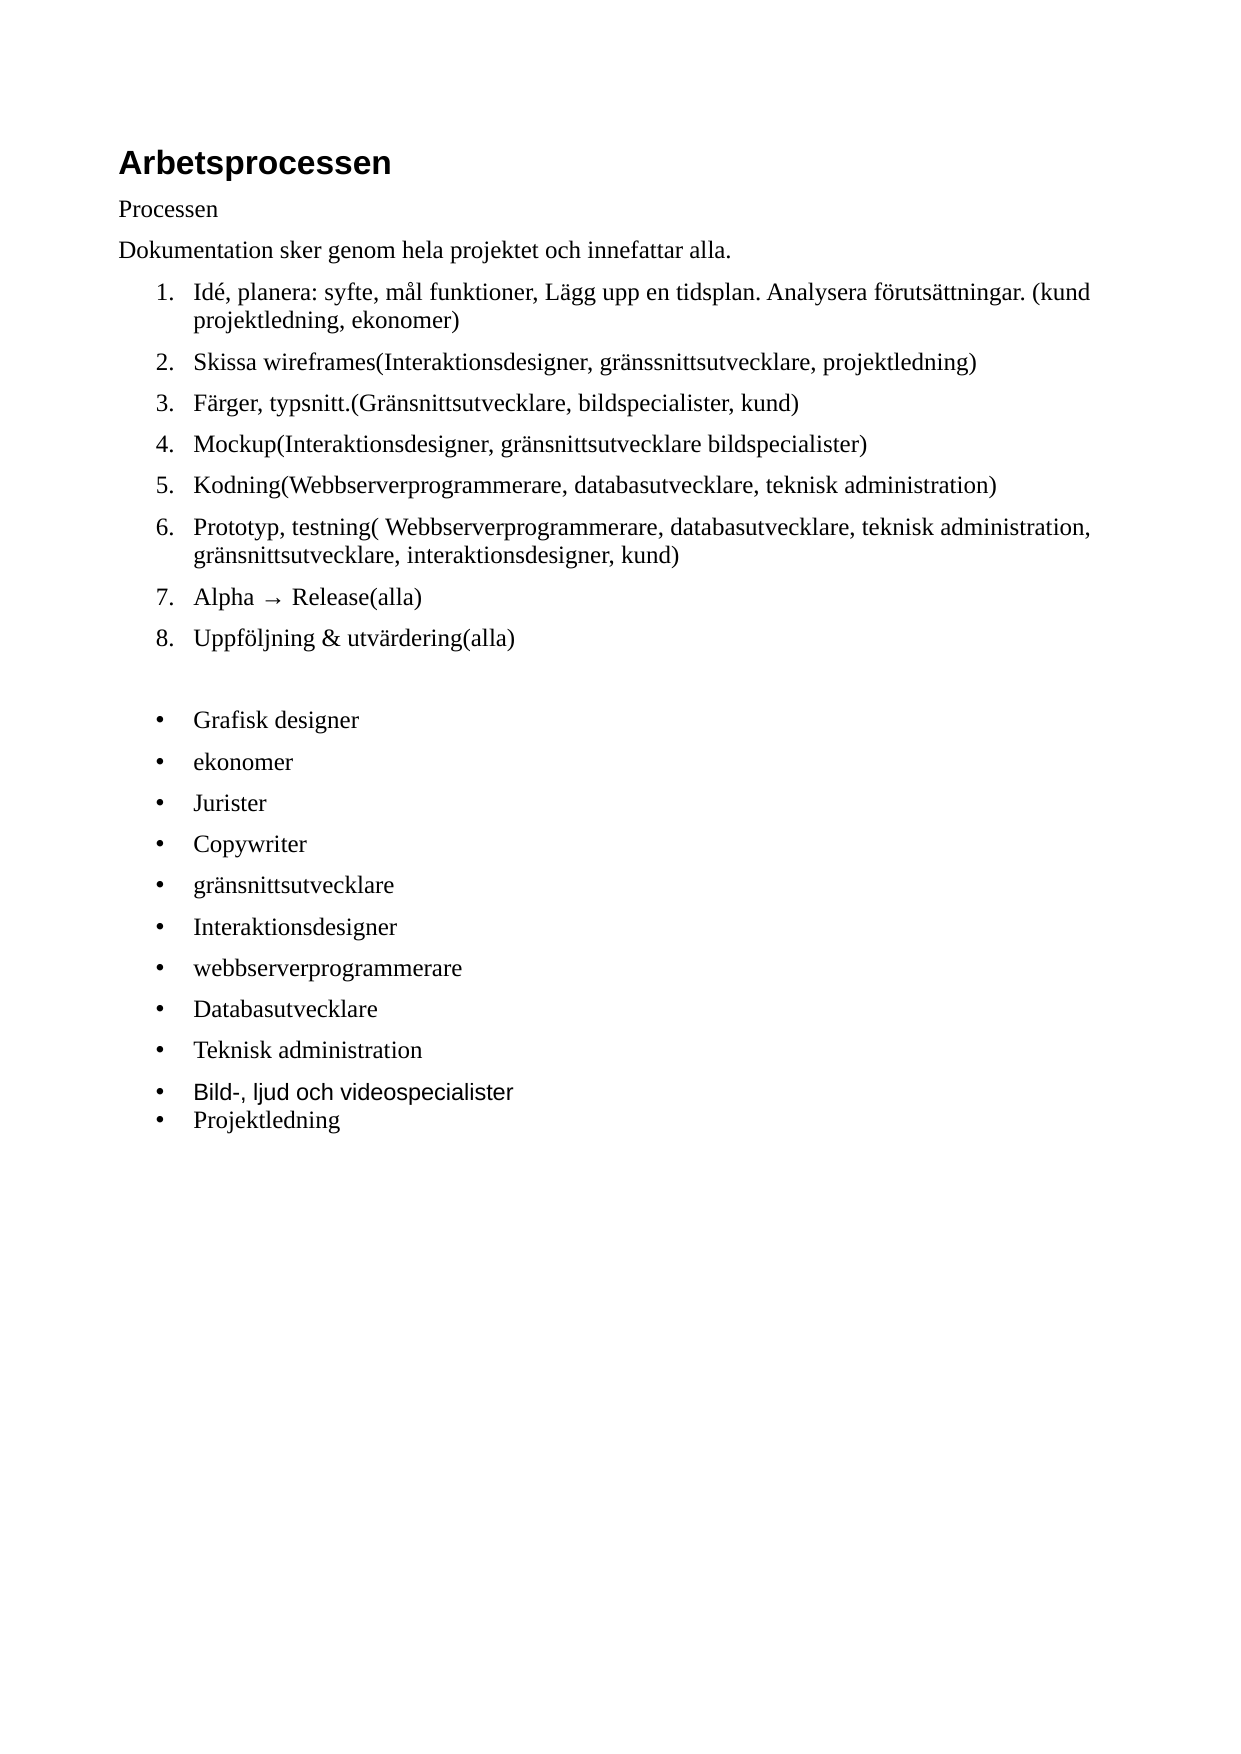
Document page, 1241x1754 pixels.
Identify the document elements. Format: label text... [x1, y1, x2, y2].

list ekonomer [156, 747, 1122, 776]
list Alpha → Release(alla) [156, 582, 1122, 611]
list Jurister [156, 788, 1122, 817]
text Dokumentation sker genom hela projektet och innefattar alla. [118, 236, 1122, 264]
list Interaktionsdesigner [156, 912, 1122, 941]
list Idé, planera: syfte, mål funktioner, Lägg upp en tidsplan. Analysera förutsättningar. (kund projektledning, ekonomer) [156, 277, 1122, 334]
subtitle Arbetsprocessen [118, 143, 1122, 182]
text Processen [118, 194, 1122, 223]
list Kodning(Webbserverprogrammerare, databasutvecklare, teknisk administration) [156, 471, 1122, 499]
list gränsnittsutvecklare [156, 871, 1122, 899]
list Prototyp, testning( Webbserverprogrammerare, databasutvecklare, teknisk administration, gränsnittsutvecklare, interaktionsdesigner, kund) [156, 512, 1122, 569]
list Bild-, ljud och videospecialister [156, 1077, 1122, 1106]
list Databasutvecklare [156, 994, 1122, 1023]
list Färger, typsnitt.(Gränsnittsutvecklare, bildspecialister, kund) [156, 388, 1122, 417]
list Projektledning [156, 1106, 1122, 1134]
list Mockup(Interaktionsdesigner, gränsnittsutvecklare bildspecialister) [156, 429, 1122, 458]
list Skissa wireframes(Interaktionsdesigner, gränssnittsutvecklare, projektledning) [156, 347, 1122, 376]
list Teknisk administration [156, 1036, 1122, 1064]
list Copywriter [156, 829, 1122, 858]
list Grafisk designer [156, 706, 1122, 734]
list Uppföljning & utvärdering(alla) [156, 623, 1122, 652]
list webbserverprogrammerare [156, 953, 1122, 982]
